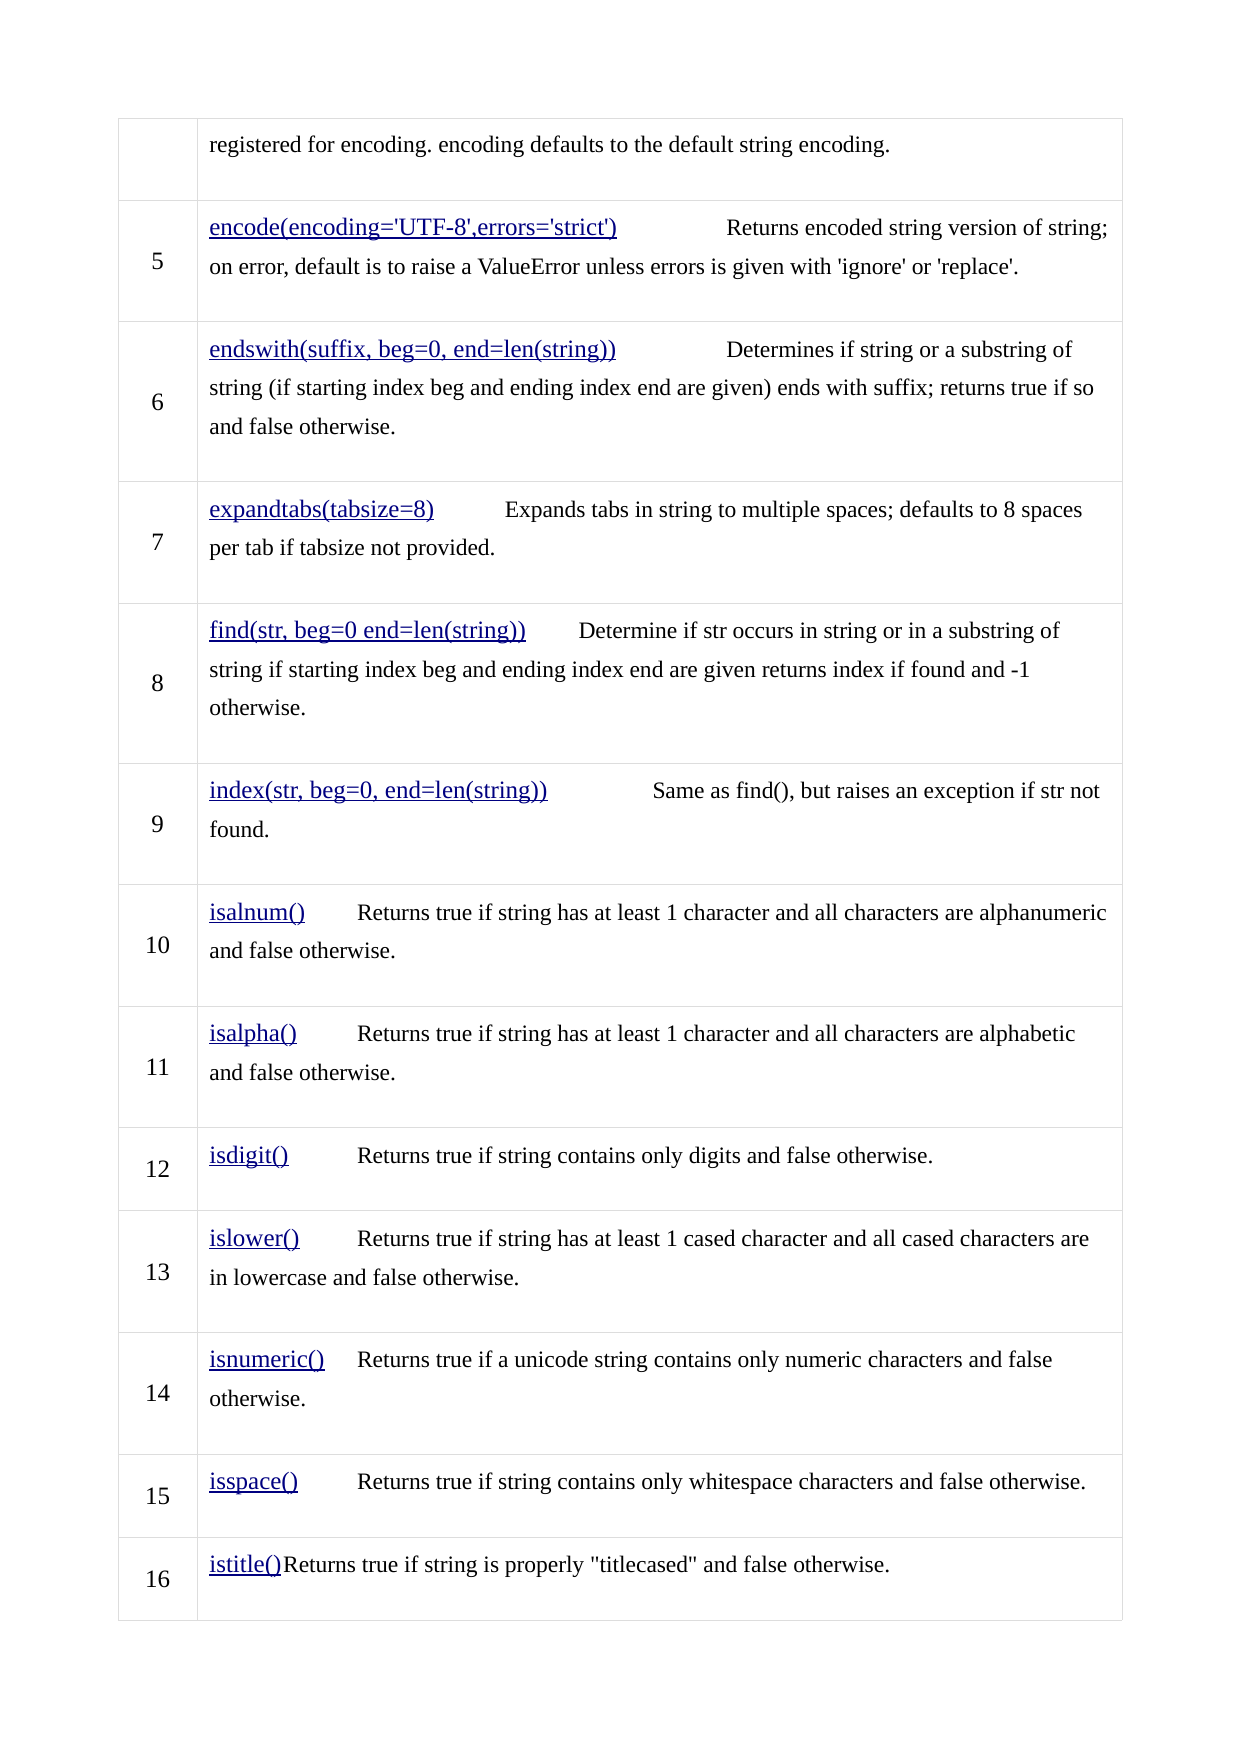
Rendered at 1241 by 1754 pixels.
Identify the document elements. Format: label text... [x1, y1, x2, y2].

table_cell 5 [119, 201, 197, 321]
table_cell encode(encoding='UTF-8',errors='strict') Returns encoded string version of string; on error, default is to raise a ValueError unless errors is given with 'ignore' or 'replace'. [198, 201, 1122, 321]
table_cell 7 [119, 482, 197, 603]
table_cell [119, 119, 197, 200]
table_cell 11 [119, 1007, 197, 1127]
table_cell find(str, beg=0 end=len(string)) Determine if str occurs in string or in a substring of string if starting index beg and ending index end are given returns index if found and -1 otherwise. [198, 604, 1122, 762]
table_cell isdigit() Returns true if string contains only digits and false otherwise. [198, 1128, 1122, 1210]
table_cell 9 [119, 764, 197, 884]
table_cell isalnum() Returns true if string has at least 1 character and all characters are alphanumeric and false otherwise. [198, 885, 1122, 1006]
table_cell 10 [119, 885, 197, 1006]
table_cell endswith(suffix, beg=0, end=len(string)) Determines if string or a substring of string (if starting index beg and ending index end are given) ends with suffix; returns true if so and false otherwise. [198, 322, 1122, 481]
table_cell 13 [119, 1211, 197, 1332]
table_cell 6 [119, 322, 197, 481]
table_cell 15 [119, 1455, 197, 1537]
table_cell 8 [119, 604, 197, 762]
table_cell expandtabs(tabsize=8) Expands tabs in string to multiple spaces; defaults to 8 spaces per tab if tabsize not provided. [198, 482, 1122, 603]
table_cell index(str, beg=0, end=len(string)) Same as find(), but raises an exception if str not found. [198, 764, 1122, 884]
table_cell 14 [119, 1333, 197, 1453]
table_cell isspace() Returns true if string contains only whitespace characters and false otherwise. [198, 1455, 1122, 1537]
table_cell 16 [119, 1538, 197, 1620]
table_cell istitle() Returns true if string is properly "titlecased" and false otherwise. [198, 1538, 1122, 1620]
table_cell islower() Returns true if string has at least 1 cased character and all cased characters are in lowercase and false otherwise. [198, 1211, 1122, 1332]
table_cell isnumeric() Returns true if a unicode string contains only numeric characters and false otherwise. [198, 1333, 1122, 1453]
table_cell registered for encoding. encoding defaults to the default string encoding. [198, 119, 1122, 200]
table_cell 12 [119, 1128, 197, 1210]
table_cell isalpha() Returns true if string has at least 1 character and all characters are alphabetic and false otherwise. [198, 1007, 1122, 1127]
